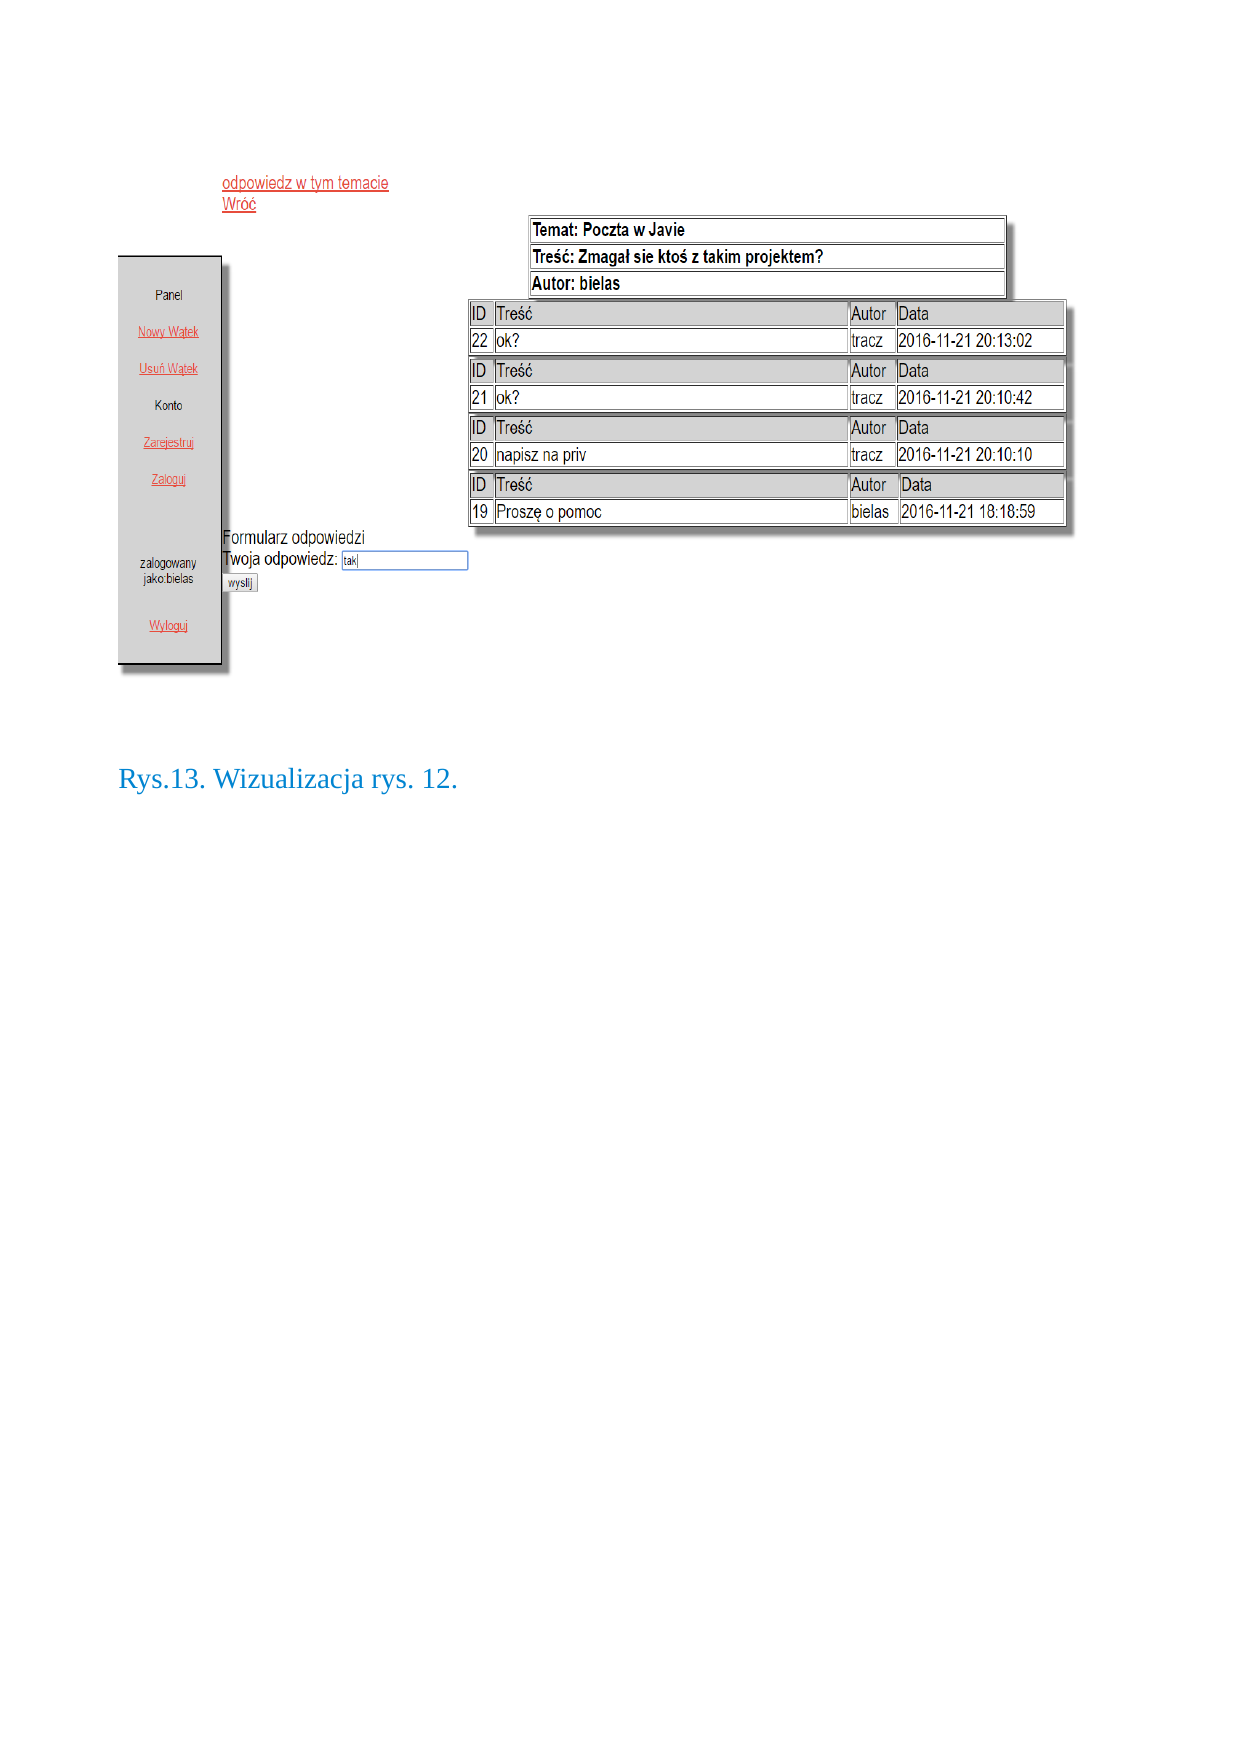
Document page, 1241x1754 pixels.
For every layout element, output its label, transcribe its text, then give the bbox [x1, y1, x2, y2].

text Rys.13. Wizualizacja rys. 12. [118, 761, 1122, 794]
